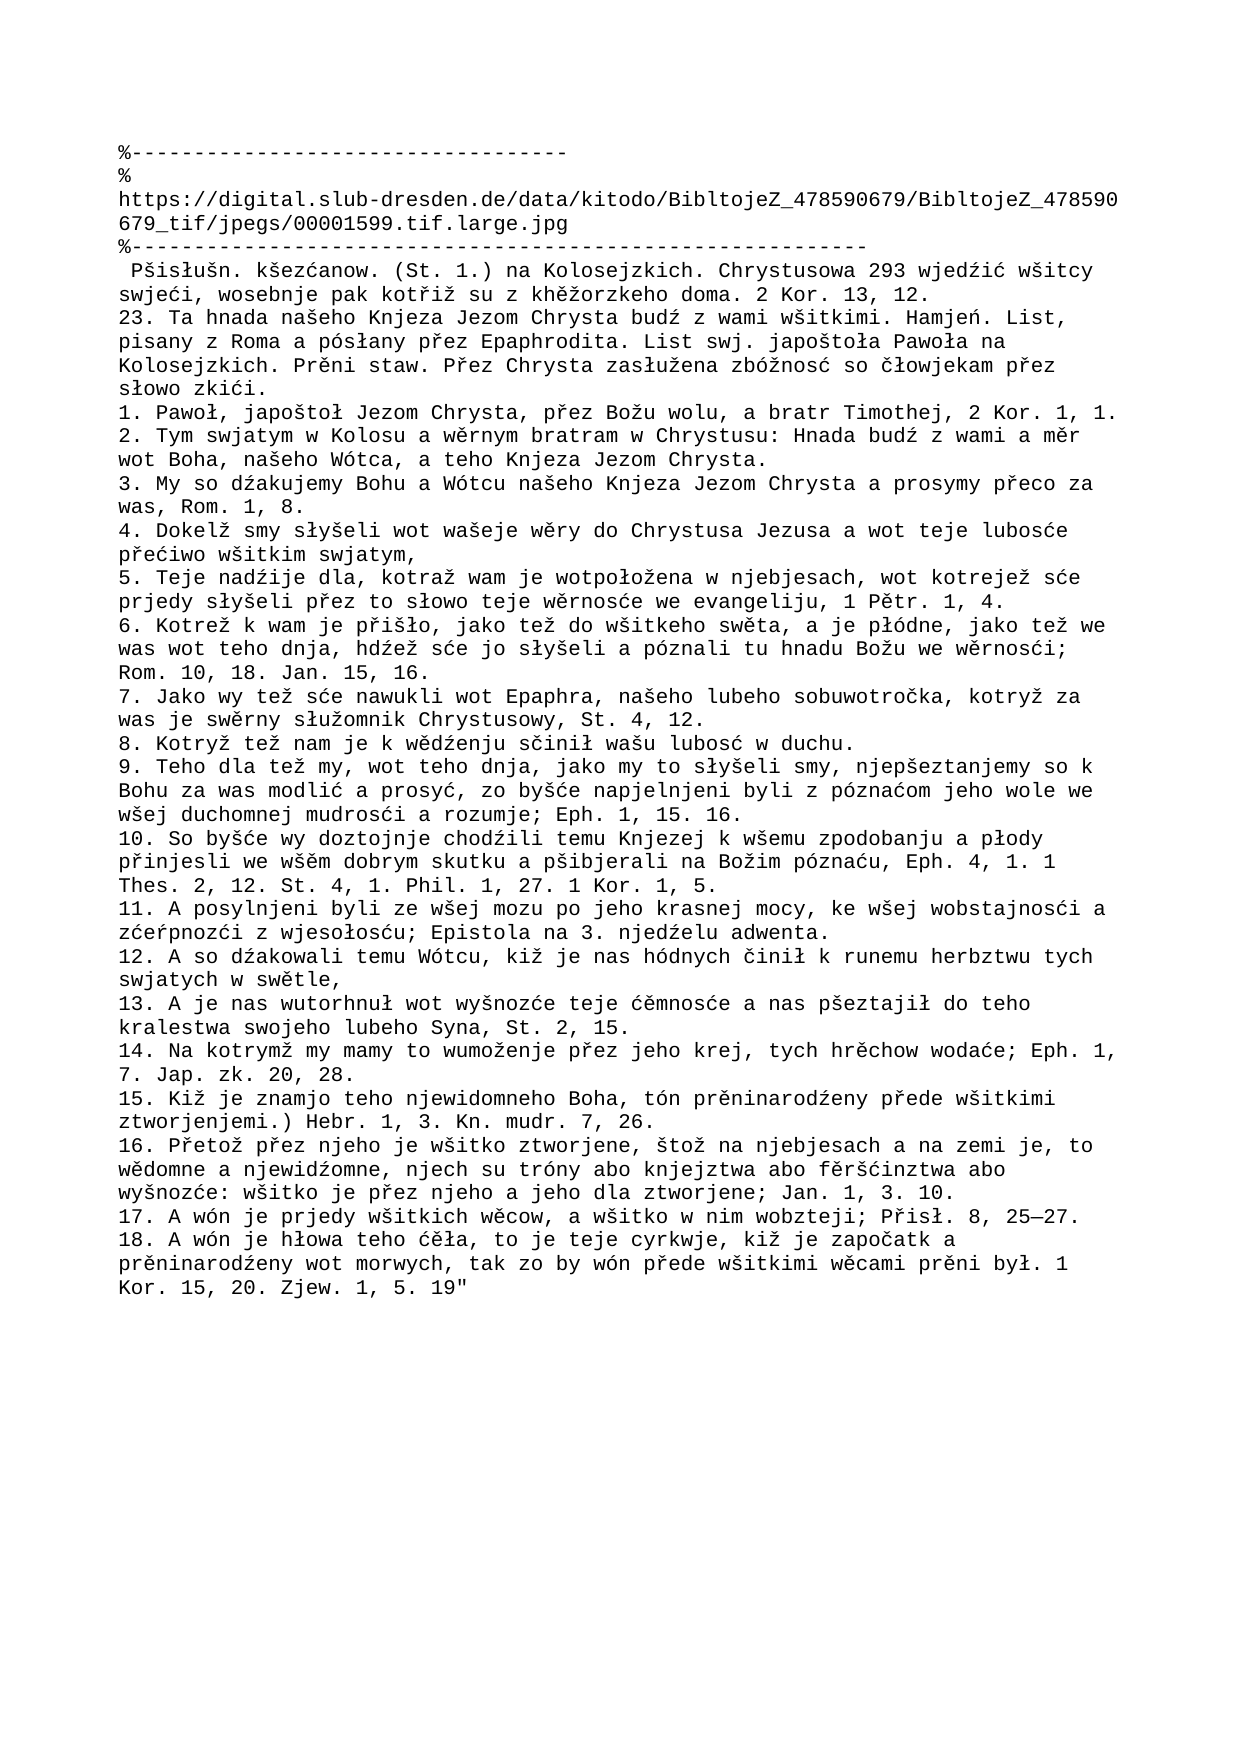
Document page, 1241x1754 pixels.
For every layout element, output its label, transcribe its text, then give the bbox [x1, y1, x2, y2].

text 15. Kiž je znamjo teho njewidomneho Boha, tón prěninarodźeny přede wšitkimi ztworjenjemi.) Hebr. 1, 3. Kn. mudr. 7, 26. [118, 1088, 1122, 1135]
text 16. Přetož přez njeho je wšitko ztworjene, štož na njebjesach a na zemi je, to wědomne a njewidźomne, njech su tróny abo knjejztwa abo fěršćinztwa abo wyšnozće: wšitko je přez njeho a jeho dla ztworjene; Jan. 1, 3. 10. [118, 1135, 1122, 1206]
text 4. Dokelž smy słyšeli wot wašeje wěry do Chrystusa Jezusa a wot teje lubosće přećiwo wšitkim swjatym, [118, 520, 1122, 567]
text 9. Teho dla tež my, wot teho dnja, jako my to słyšeli smy, njepšeztanjemy so k Bohu za was modlić a prosyć, zo byšće napjelnjeni byli z póznaćom jeho wole we wšej duchomnej mudrosći a rozumje; Eph. 1, 15. 16. [118, 757, 1122, 827]
text 7. Jako wy tež sće nawukli wot Epaphra, našeho lubeho sobuwotročka, kotryž za was je swěrny słužomnik Chrystusowy, St. 4, 12. [118, 686, 1122, 733]
text 18. A wón je hłowa teho ćěła, to je teje cyrkwje, kiž je započatk a prěninarodźeny wot morwych, tak zo by wón přede wšitkimi wěcami prěni był. 1 Kor. 15, 20. Zjew. 1, 5. 19" [118, 1229, 1122, 1300]
text 14. Na kotrymž my mamy to wumoženje přez jeho krej, tych hrěchow wodaće; Eph. 1, 7. Jap. zk. 20, 28. [118, 1040, 1122, 1088]
text Pšisłušn. kšezćanow. (St. 1.) na Kolosejzkich. Chrystusowa 293 wjedźić wšitcy swjeći, wosebnje pak kotřiž su z khěžorzkeho doma. 2 Kor. 13, 12. [118, 260, 1122, 307]
text %----------------------------------- [118, 142, 1122, 165]
text 1. Pawoł, japoštoł Jezom Chrysta, přez Božu wolu, a bratr Timothej, 2 Kor. 1, 1. [118, 402, 1122, 426]
text 13. A je nas wutorhnuł wot wyšnozće teje ćěmnosće a nas pšeztajił do teho kralestwa swojeho lubeho Syna, St. 2, 15. [118, 993, 1122, 1040]
text 6. Kotrež k wam je přišło, jako tež do wšitkeho swěta, a je płódne, jako tež we was wot teho dnja, hdźež sće jo słyšeli a póznali tu hnadu Božu we wěrnosći; Rom. 10, 18. Jan. 15, 16. [118, 615, 1122, 686]
text 8. Kotryž tež nam je k wědźenju sčinił wašu lubosć w duchu. [118, 733, 1122, 757]
text 5. Teje nadźije dla, kotraž wam je wotpołožena w njebjesach, wot kotrejež sće prjedy słyšeli přez to słowo teje wěrnosće we evangeliju, 1 Pětr. 1, 4. [118, 567, 1122, 615]
text 17. A wón je prjedy wšitkich wěcow, a wšitko w nim wobzteji; Přisł. 8, 25—27. [118, 1206, 1122, 1229]
text 10. So byšće wy doztojnje chodźili temu Knjezej k wšemu zpodobanju a płody přinjesli we wšěm dobrym skutku a pšibjerali na Božim póznaću, Eph. 4, 1. 1 Thes. 2, 12. St. 4, 1. Phil. 1, 27. 1 Kor. 1, 5. [118, 827, 1122, 898]
text %----------------------------------------------------------- [118, 236, 1122, 260]
text 2. Tym swjatym w Kolosu a wěrnym bratram w Chrystusu: Hnada budź z wami a měr wot Boha, našeho Wótca, a teho Knjeza Jezom Chrysta. [118, 426, 1122, 473]
text % https://digital.slub-dresden.de/data/kitodo/BibltojeZ_478590679/BibltojeZ_478590679_tif/jpegs/00001599.tif.large.jpg [118, 165, 1122, 236]
text 23. Ta hnada našeho Knjeza Jezom Chrysta budź z wami wšitkimi. Hamjeń. List, pisany z Roma a pósłany přez Epaphrodita. List swj. japoštoła Pawoła na Kolosejzkich. Prěni staw. Přez Chrysta zasłužena zbóžnosć so čłowjekam přez słowo zkići. [118, 307, 1122, 402]
text 12. A so dźakowali temu Wótcu, kiž je nas hódnych činił k runemu herbztwu tych swjatych w swětle, [118, 946, 1122, 993]
text 11. A posylnjeni byli ze wšej mozu po jeho krasnej mocy, ke wšej wobstajnosći a zćeŕpnozći z wjesołosću; Epistola na 3. njedźelu adwenta. [118, 898, 1122, 946]
text 3. My so dźakujemy Bohu a Wótcu našeho Knjeza Jezom Chrysta a prosymy přeco za was, Rom. 1, 8. [118, 473, 1122, 520]
